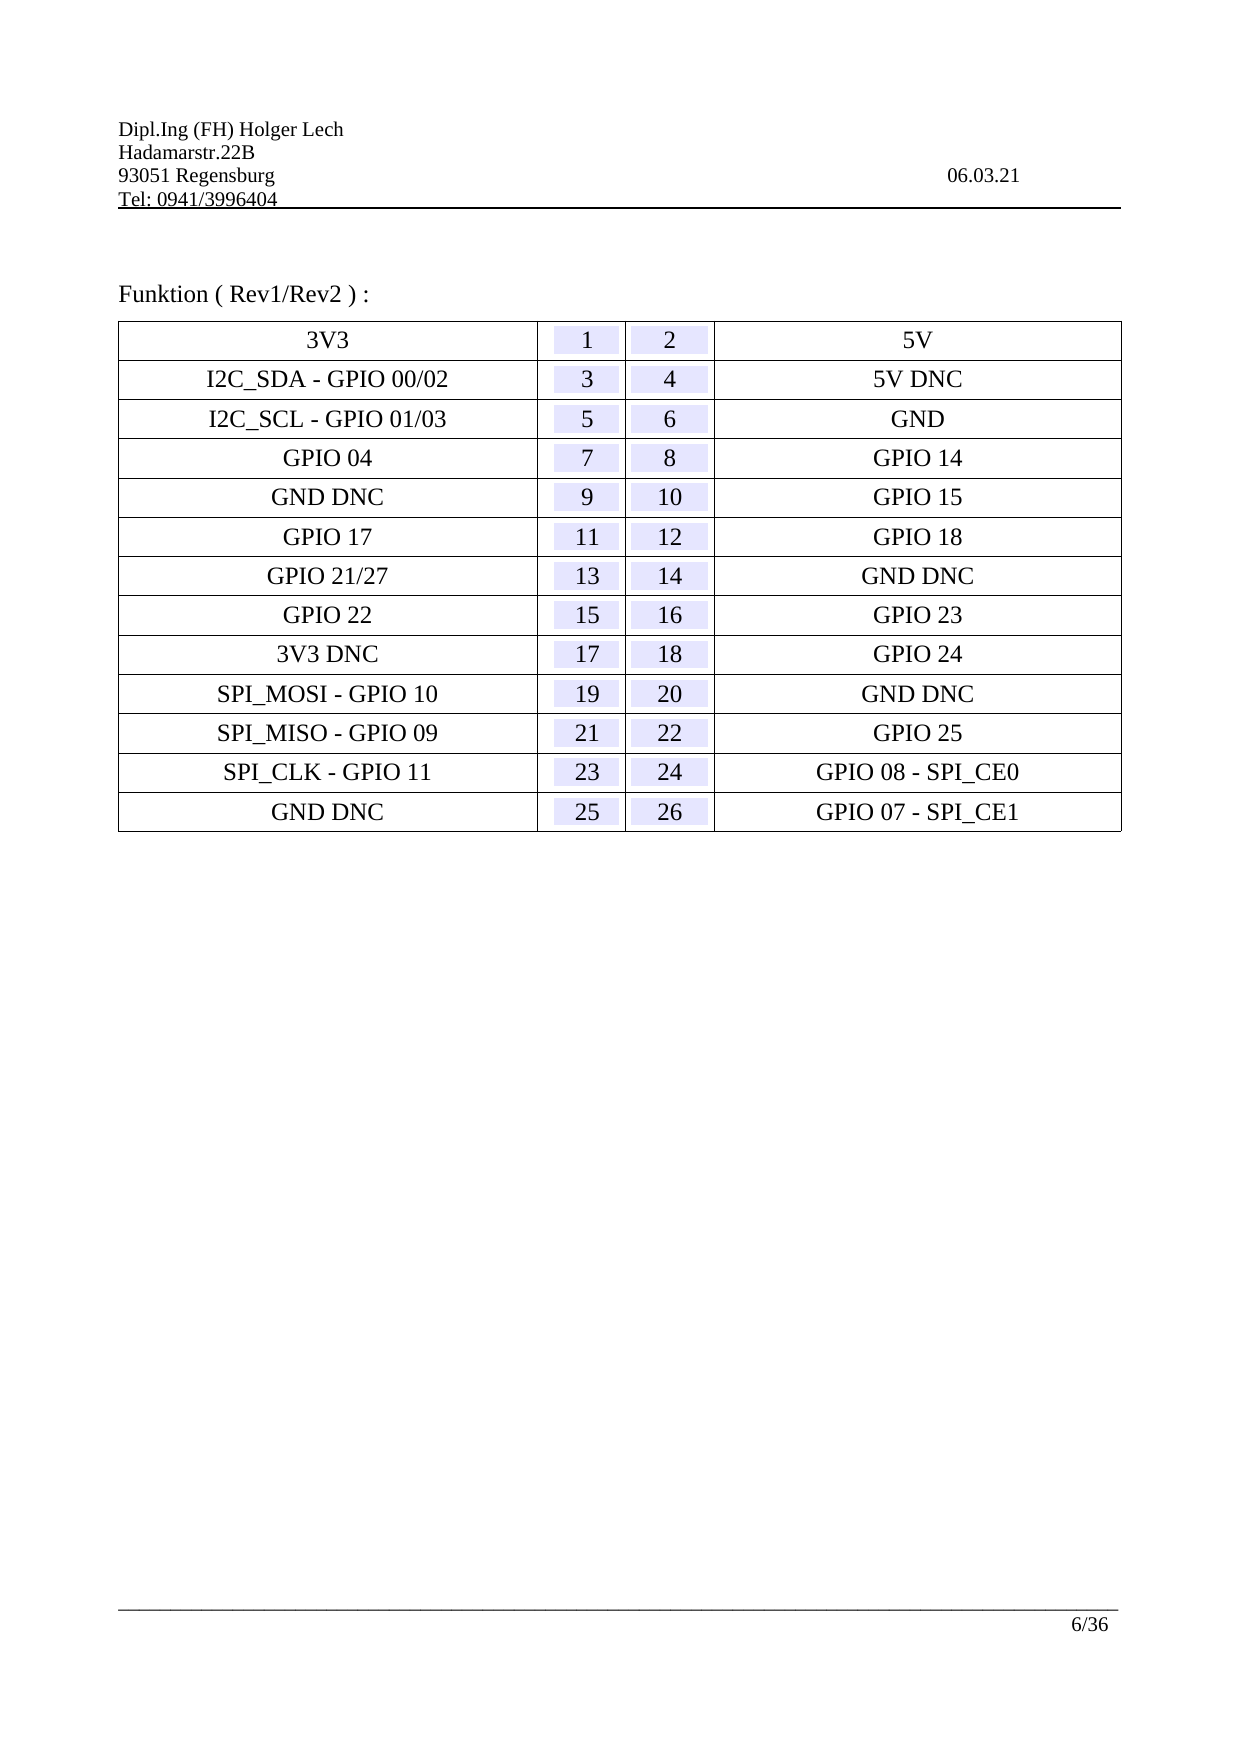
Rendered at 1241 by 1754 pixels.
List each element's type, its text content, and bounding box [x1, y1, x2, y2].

table_cell 12 [626, 518, 714, 556]
table_cell GPIO 04 [119, 439, 537, 478]
table_cell I2C_SCL - GPIO 01/03 [119, 400, 537, 438]
table_cell 16 [626, 596, 714, 635]
table_cell GPIO 22 [119, 596, 537, 635]
table_cell GND DNC [119, 793, 537, 831]
table_cell SPI_MOSI - GPIO 10 [119, 675, 537, 713]
table_cell 23 [538, 754, 625, 792]
table_cell I2C_SDA - GPIO 00/02 [119, 361, 537, 399]
table_cell GND DNC [715, 557, 1121, 595]
table_cell GPIO 25 [715, 714, 1121, 752]
table_cell 10 [626, 479, 714, 517]
table_cell GPIO 07 - SPI_CE1 [715, 793, 1121, 831]
table_cell 3V3 DNC [119, 636, 537, 674]
table_cell SPI_MISO - GPIO 09 [119, 714, 537, 752]
table_cell GPIO 21/27 [119, 557, 537, 595]
table_cell GPIO 15 [715, 479, 1121, 517]
table_cell 6 [626, 400, 714, 438]
table_cell 25 [538, 793, 625, 831]
table_header 3V3 [119, 322, 537, 360]
table_cell 22 [626, 714, 714, 752]
table_header 1 [538, 322, 625, 360]
text Funktion ( Rev1/Rev2 ) : [118, 280, 1122, 308]
table_cell GPIO 24 [715, 636, 1121, 674]
table_cell 14 [626, 557, 714, 595]
table_cell 26 [626, 793, 714, 831]
table_cell 21 [538, 714, 625, 752]
table_cell GPIO 17 [119, 518, 537, 556]
table_cell 4 [626, 361, 714, 399]
table_cell 13 [538, 557, 625, 595]
table_cell 24 [626, 754, 714, 792]
table_cell 5V DNC [715, 361, 1121, 399]
table_cell 5 [538, 400, 625, 438]
table_cell 17 [538, 636, 625, 674]
table_header 5V [715, 322, 1121, 360]
table_cell GND DNC [715, 675, 1121, 713]
table_cell 15 [538, 596, 625, 635]
table_header 2 [626, 322, 714, 360]
table_cell GPIO 23 [715, 596, 1121, 635]
table_cell 18 [626, 636, 714, 674]
table_cell 8 [626, 439, 714, 478]
table_cell GND DNC [119, 479, 537, 517]
table_cell GPIO 08 - SPI_CE0 [715, 754, 1121, 792]
table_cell 7 [538, 439, 625, 478]
table_cell GPIO 18 [715, 518, 1121, 556]
table_cell 19 [538, 675, 625, 713]
table_cell 20 [626, 675, 714, 713]
table_cell 11 [538, 518, 625, 556]
table_cell GND [715, 400, 1121, 438]
table_cell GPIO 14 [715, 439, 1121, 478]
table_cell SPI_CLK - GPIO 11 [119, 754, 537, 792]
table_cell 9 [538, 479, 625, 517]
table_cell 3 [538, 361, 625, 399]
